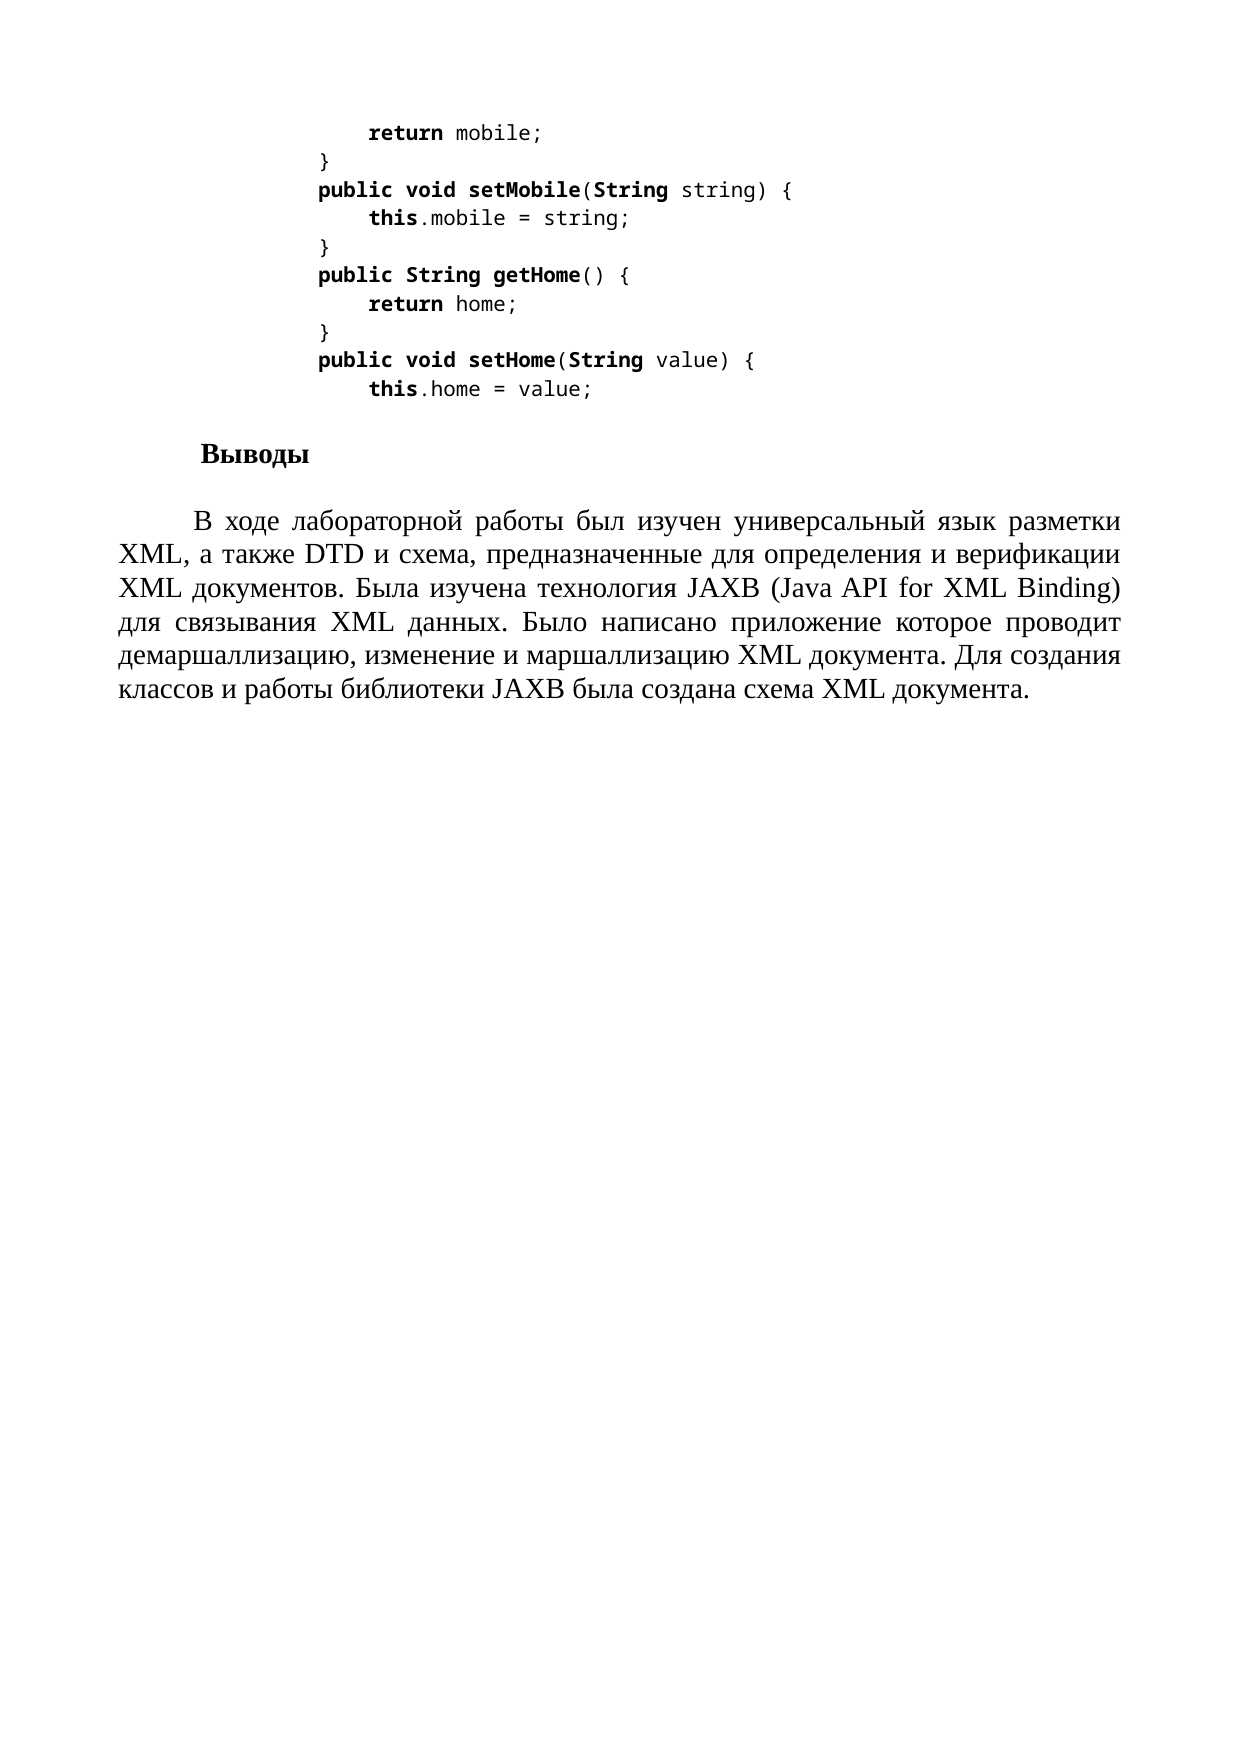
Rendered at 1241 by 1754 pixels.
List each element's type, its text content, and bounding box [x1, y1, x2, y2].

text public void setHome(String value) { [118, 346, 1122, 374]
text } [118, 232, 1122, 260]
text this.home = value; [118, 374, 1122, 402]
text return home; [118, 289, 1122, 317]
text return mobile; [118, 118, 1122, 147]
text } [118, 317, 1122, 346]
text } [118, 147, 1122, 175]
text public String getHome() { [118, 260, 1122, 289]
text В ходе лабораторной работы был изучен универсальный язык разметки XML, а также DTD и схема, предназначенные для определения и верификации XML документов. Была изучена технология JAXB (Java API for XML Binding) для связывания XML данных. Было написано приложение которое проводит демаршаллизацию, изменение и маршаллизацию XML документа. Для создания классов и работы библиотеки JAXB была создана схема XML документа. [118, 503, 1122, 704]
text Выводы [118, 436, 1122, 469]
text public void setMobile(String string) { [118, 175, 1122, 203]
text this.mobile = string; [118, 203, 1122, 232]
